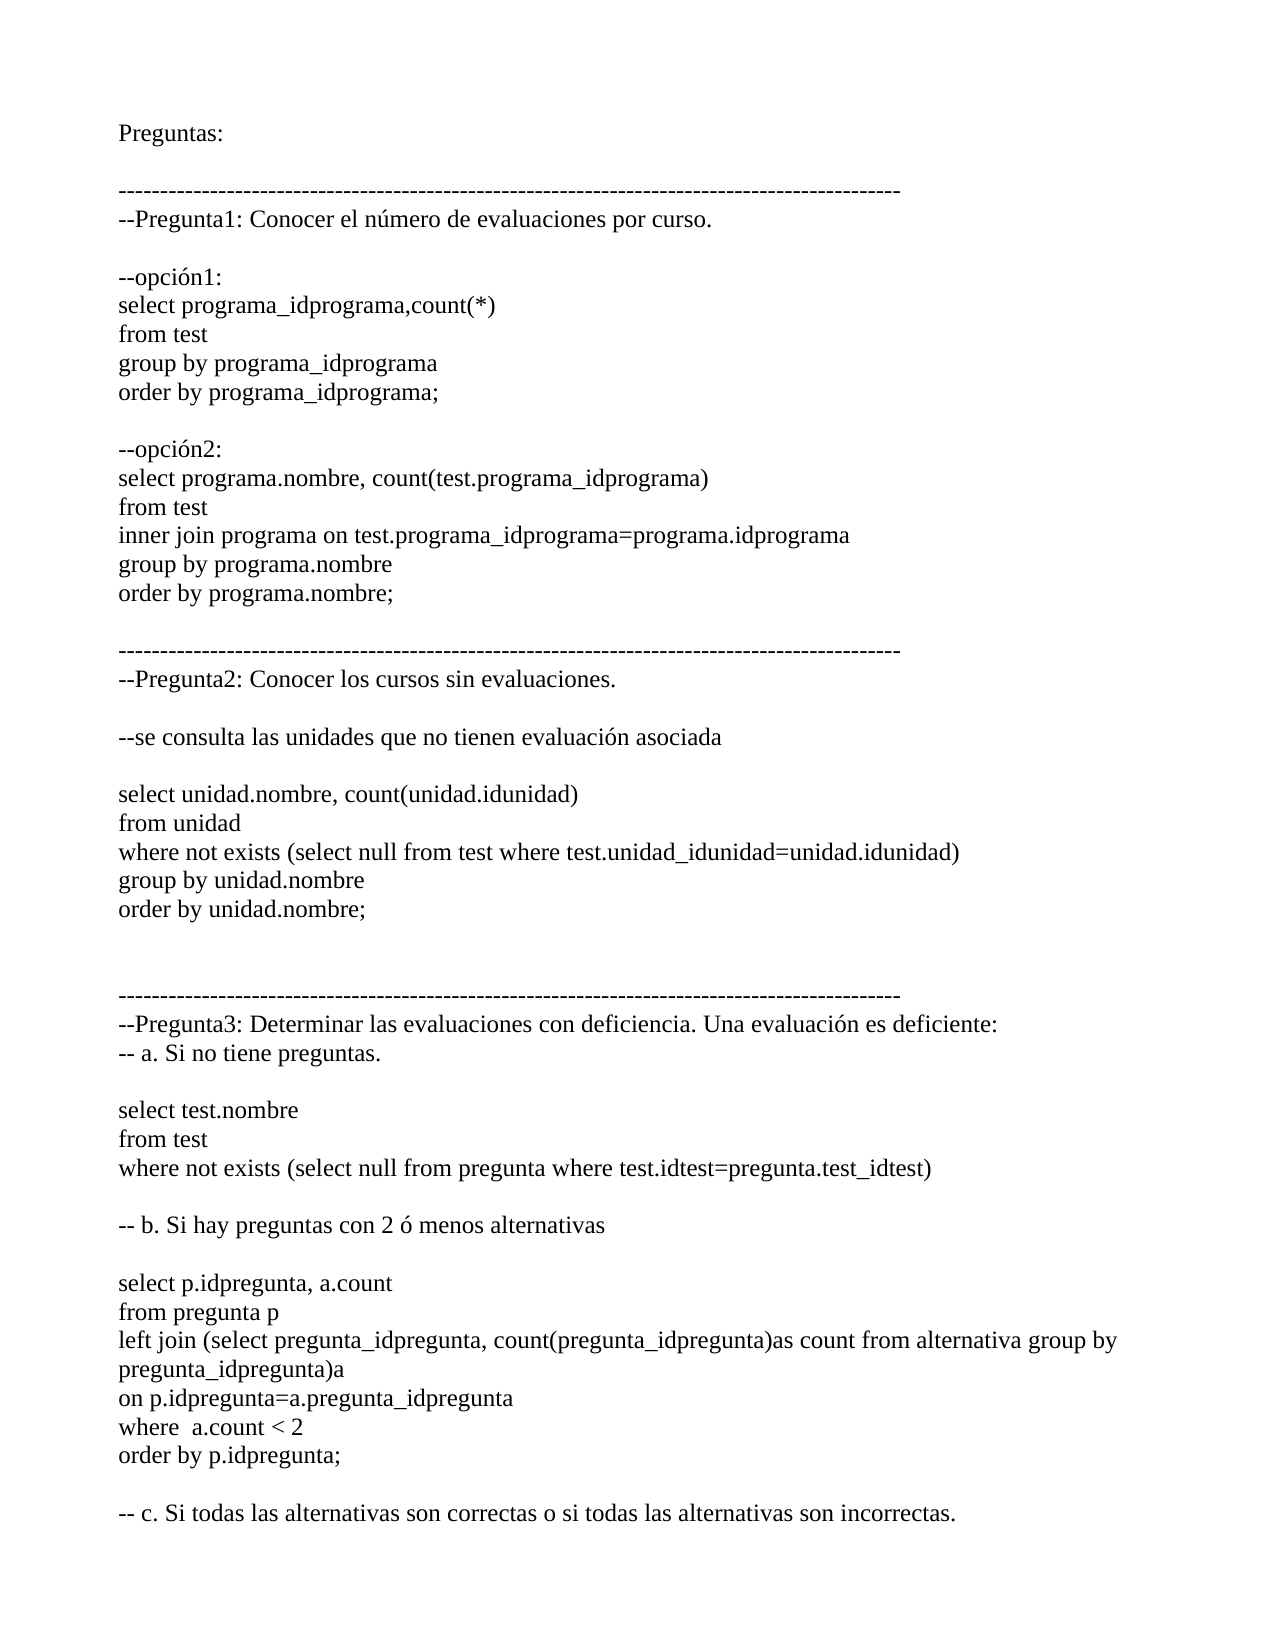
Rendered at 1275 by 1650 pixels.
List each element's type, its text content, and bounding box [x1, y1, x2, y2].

text -- b. Si hay preguntas con 2 ó menos alternativas [118, 1211, 1157, 1239]
text order by p.idpregunta; [118, 1441, 1157, 1469]
text --opción1: [118, 262, 1157, 291]
text select programa_idprograma,count(*) [118, 291, 1157, 319]
text inner join programa on test.programa_idprograma=programa.idprograma [118, 521, 1157, 549]
text -- c. Si todas las alternativas son correctas o si todas las alternativas son incorrectas. [118, 1498, 1157, 1527]
text group by unidad.nombre [118, 866, 1157, 894]
text select p.idpregunta, a.count [118, 1268, 1157, 1297]
text select unidad.nombre, count(unidad.idunidad) [118, 779, 1157, 808]
text select programa.nombre, count(test.programa_idprograma) [118, 463, 1157, 492]
text ---------------------------------------------------------------------------------------------- [118, 176, 1157, 204]
text where a.count < 2 [118, 1412, 1157, 1441]
text left join (select pregunta_idpregunta, count(pregunta_idpregunta)as count from alternativa group by pregunta_idpregunta)a [118, 1326, 1157, 1383]
text group by programa.nombre [118, 549, 1157, 578]
text group by programa_idprograma [118, 348, 1157, 377]
text --Pregunta3: Determinar las evaluaciones con deficiencia. Una evaluación es deficiente: [118, 1009, 1157, 1038]
text --Pregunta2: Conocer los cursos sin evaluaciones. [118, 664, 1157, 693]
text order by programa_idprograma; [118, 377, 1157, 406]
text -- a. Si no tiene preguntas. [118, 1038, 1157, 1067]
text ---------------------------------------------------------------------------------------------- [118, 981, 1157, 1009]
text order by programa.nombre; [118, 578, 1157, 607]
text select test.nombre [118, 1096, 1157, 1124]
text where not exists (select null from test where test.unidad_idunidad=unidad.idunidad) [118, 837, 1157, 866]
text on p.idpregunta=a.pregunta_idpregunta [118, 1383, 1157, 1412]
text --Pregunta1: Conocer el número de evaluaciones por curso. [118, 204, 1157, 233]
text from test [118, 319, 1157, 348]
text from unidad [118, 808, 1157, 837]
text --se consulta las unidades que no tienen evaluación asociada [118, 722, 1157, 751]
text Preguntas: [118, 118, 1157, 147]
text --opción2: [118, 434, 1157, 463]
text from test [118, 1124, 1157, 1153]
text ---------------------------------------------------------------------------------------------- [118, 636, 1157, 664]
text order by unidad.nombre; [118, 894, 1157, 923]
text from pregunta p [118, 1297, 1157, 1326]
text where not exists (select null from pregunta where test.idtest=pregunta.test_idtest) [118, 1153, 1157, 1182]
text from test [118, 492, 1157, 521]
